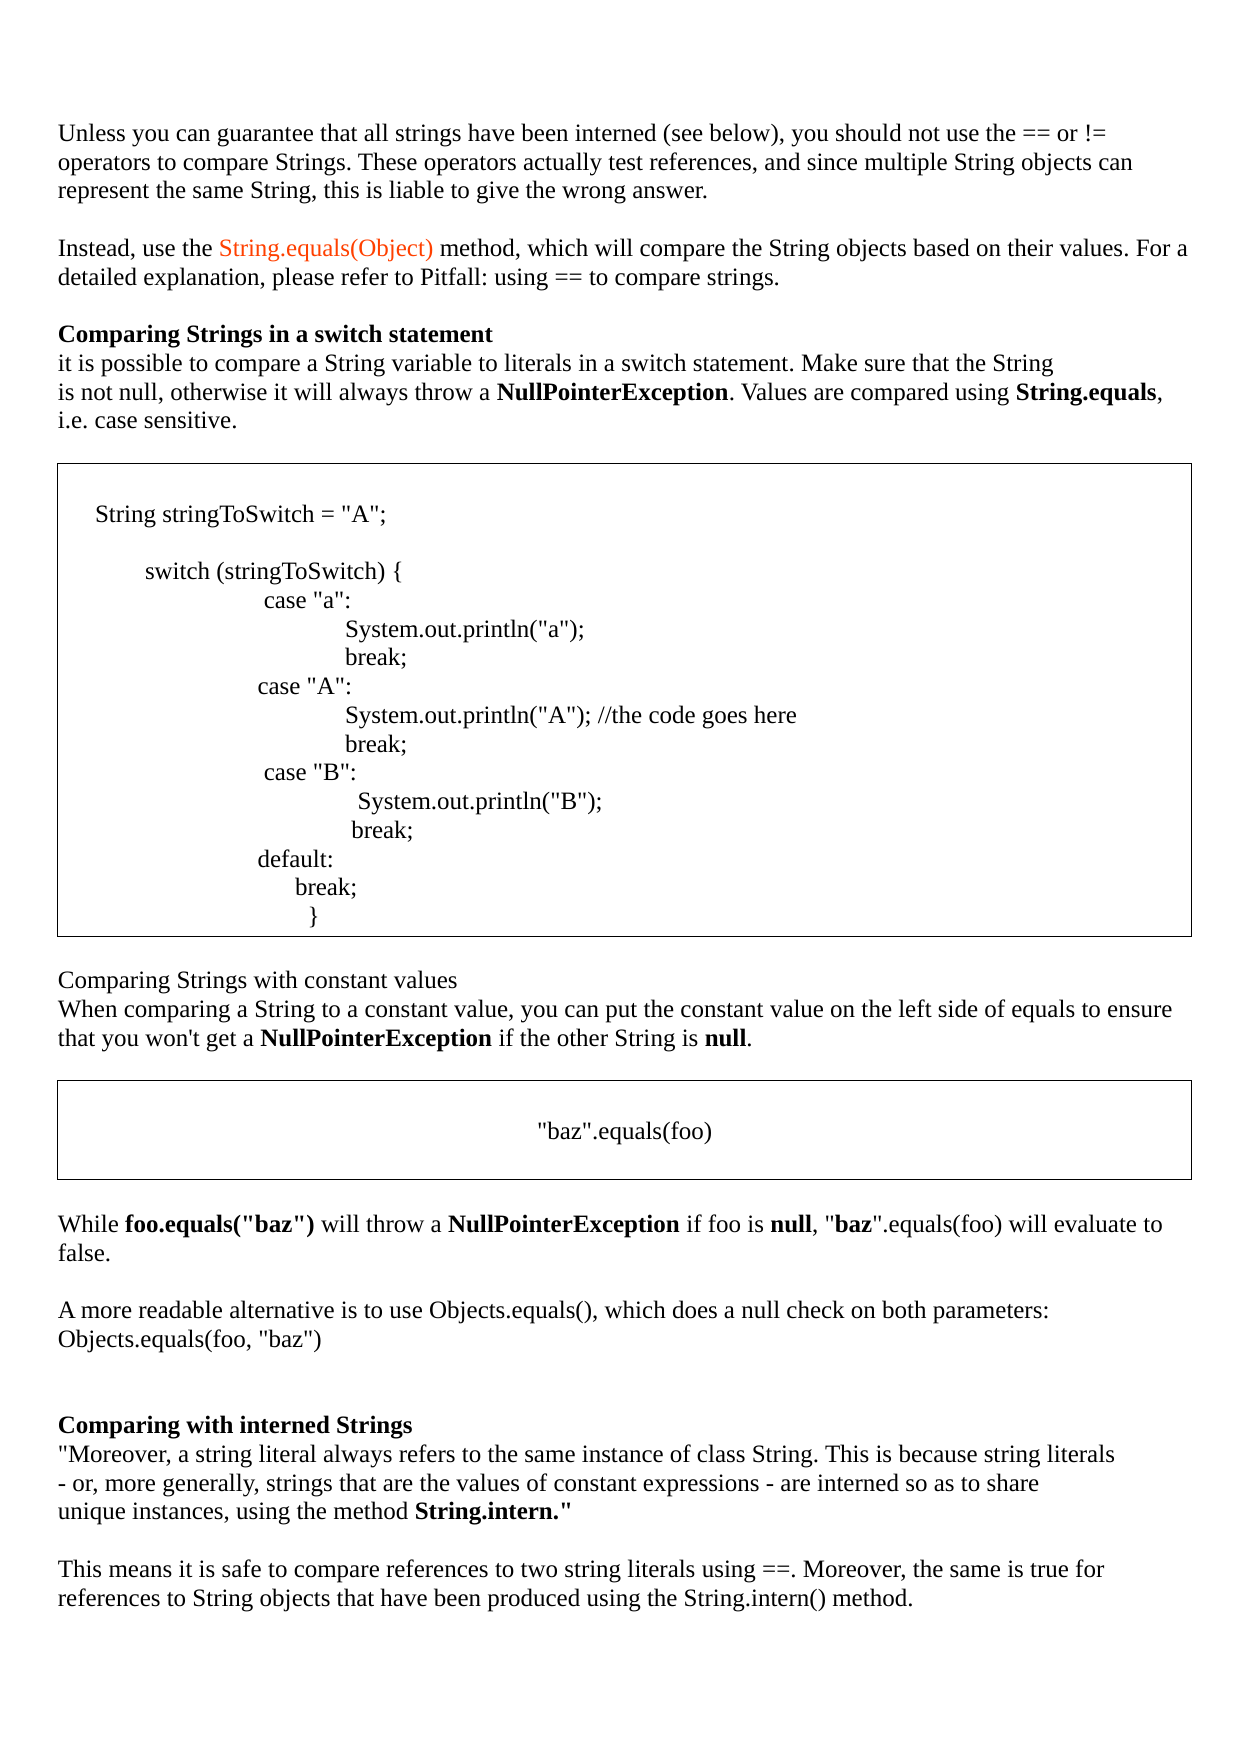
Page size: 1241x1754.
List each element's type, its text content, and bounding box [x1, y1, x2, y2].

text - or, more generally, strings that are the values of constant expressions - are interned so as to share [58, 1468, 1191, 1496]
text operators to compare Strings. These operators actually test references, and since multiple String objects can [58, 147, 1191, 176]
text false. [58, 1238, 1191, 1266]
text "Moreover, a string literal always refers to the same instance of class String. This is because string literals [58, 1439, 1191, 1468]
text Comparing with interned Strings [58, 1410, 1191, 1439]
text While foo.equals("baz") will throw a NullPointerException if foo is null, "baz".equals(foo) will evaluate to [58, 1209, 1191, 1238]
text that you won't get a NullPointerException if the other String is null. [58, 1023, 1191, 1052]
text Comparing Strings with constant values [58, 965, 1191, 994]
text is not null, otherwise it will always throw a NullPointerException. Values are compared using String.equals, i.e. case sensitive. [58, 377, 1191, 434]
text represent the same String, this is liable to give the wrong answer. [58, 176, 1191, 204]
text it is possible to compare a String variable to literals in a switch statement. Make sure that the String [58, 348, 1191, 377]
text Comparing Strings in a switch statement [58, 319, 1191, 348]
text When comparing a String to a constant value, you can put the constant value on the left side of equals to ensure [58, 994, 1191, 1023]
text A more readable alternative is to use Objects.equals(), which does a null check on both parameters: [58, 1295, 1191, 1324]
text unique instances, using the method String.intern." [58, 1496, 1191, 1525]
text Instead, use the String.equals(Object) method, which will compare the String objects based on their values. For a [58, 233, 1191, 262]
text Unless you can guarantee that all strings have been interned (see below), you should not use the == or != [58, 118, 1191, 147]
text This means it is safe to compare references to two string literals using ==. Moreover, the same is true for references to String objects that have been produced using the String.intern() method. [58, 1554, 1191, 1611]
table_header "baz".equals(foo) [58, 1081, 1191, 1179]
text detailed explanation, please refer to Pitfall: using == to compare strings. [58, 262, 1191, 291]
text Objects.equals(foo, "baz") [58, 1324, 1191, 1353]
table_header String stringToSwitch = "A"; switch (stringToSwitch) { case "a": System.out.println("a"); break; case "A": System.out.println("A"); //the code goes here break; case "B": System.out.println("B"); break; default: break; } [58, 464, 1191, 936]
